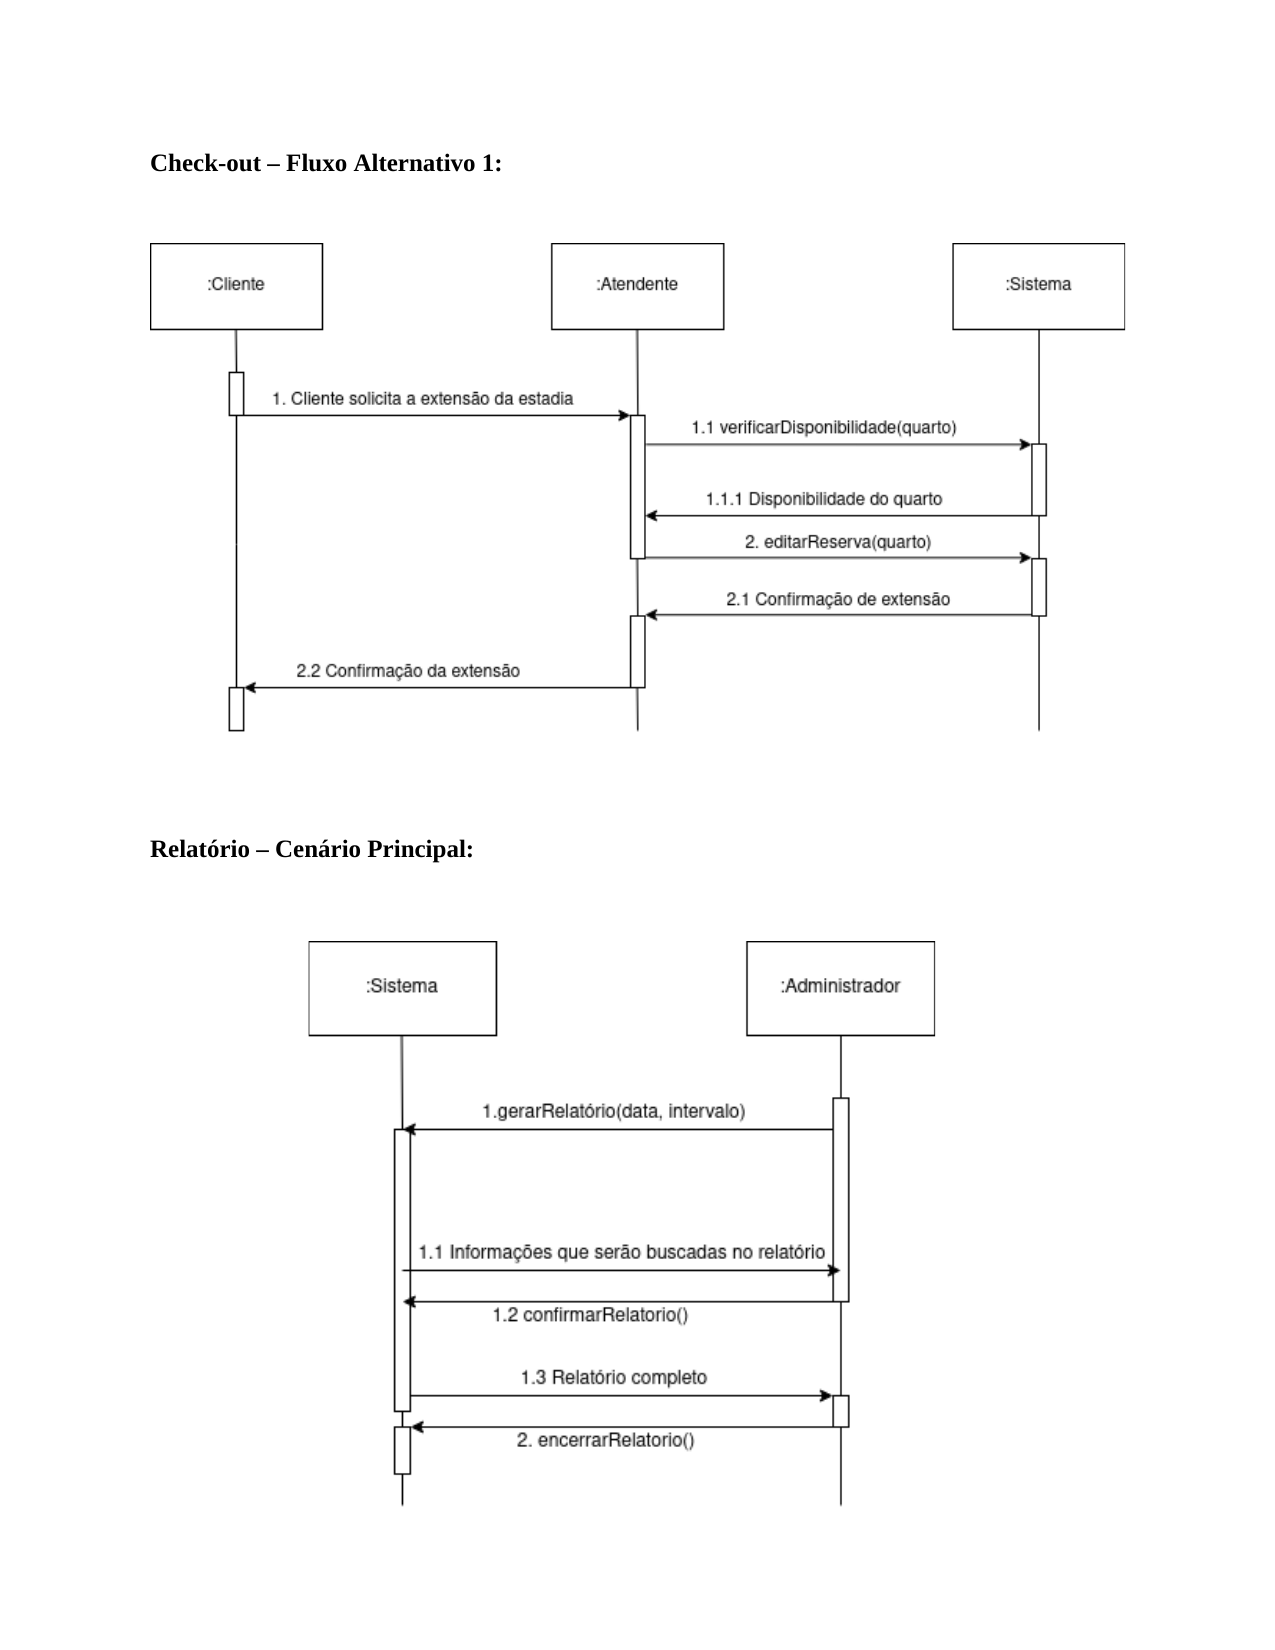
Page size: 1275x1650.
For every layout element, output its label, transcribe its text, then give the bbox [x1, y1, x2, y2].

text Relatório – Cenário Principal: [150, 834, 1125, 862]
picture [150, 243, 1125, 733]
text Check-out – Fluxo Alternativo 1: [150, 148, 1125, 176]
picture [308, 941, 936, 1508]
